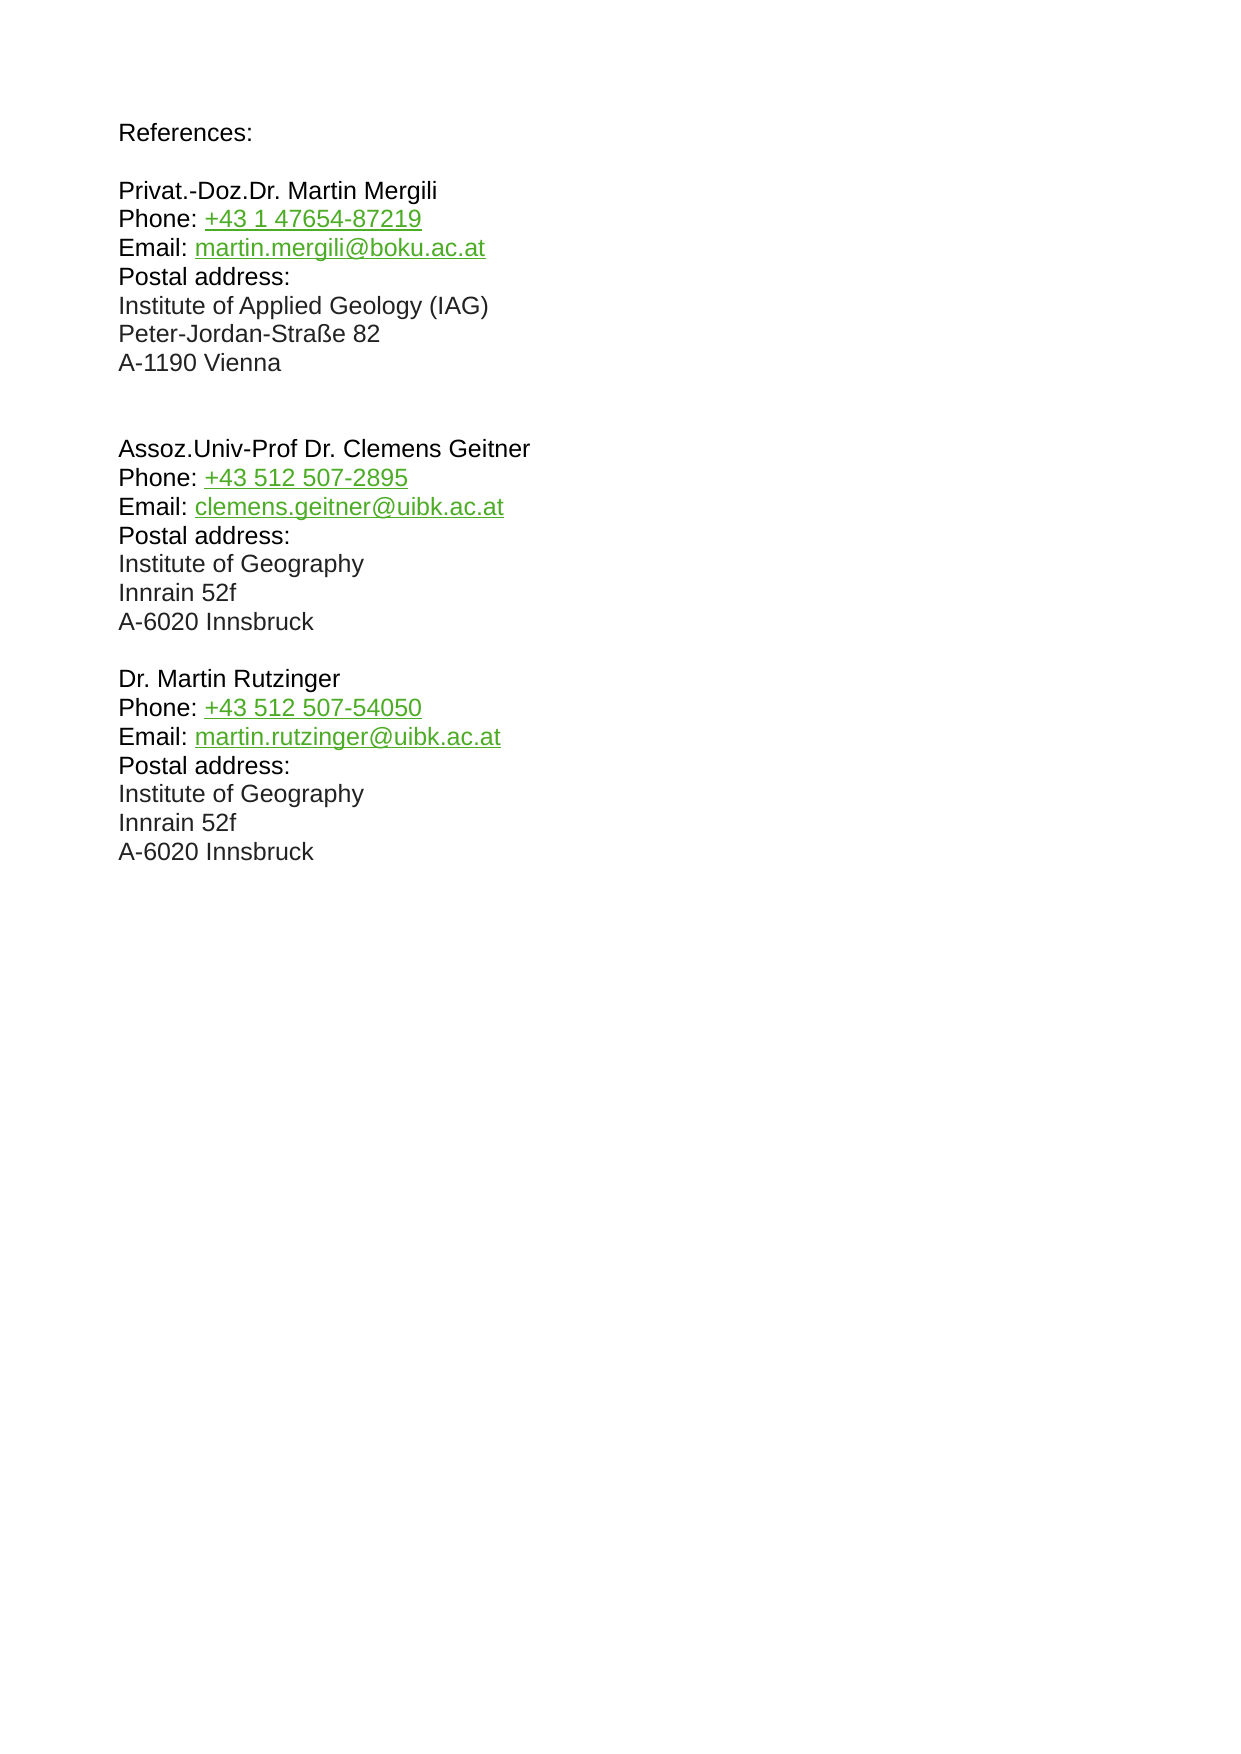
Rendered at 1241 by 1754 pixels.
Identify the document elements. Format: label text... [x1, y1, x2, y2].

text Phone: +43 512 507-54050 [118, 693, 1122, 722]
text Postal address: [118, 262, 1122, 291]
text Postal address: [118, 751, 1122, 779]
text Email: martin.mergili@boku.ac.at [118, 233, 1122, 262]
text Phone: +43 512 507-2895 [118, 463, 1122, 492]
text Dr. Martin Rutzinger [118, 664, 1122, 693]
text Institute of Geography Innrain 52f A-6020 Innsbruck [118, 779, 1122, 866]
text Email: martin.rutzinger@uibk.ac.at [118, 722, 1122, 751]
text Institute of Applied Geology (IAG) Peter-Jordan-Straße 82 A-1190 Vienna [118, 291, 1122, 377]
text Email: clemens.geitner@uibk.ac.at [118, 492, 1122, 521]
text Privat.-Doz.Dr. Martin Mergili [118, 176, 1122, 204]
text References: [118, 118, 1122, 147]
text Institute of Geography Innrain 52f A-6020 Innsbruck [118, 549, 1122, 636]
text Postal address: [118, 521, 1122, 549]
text Assoz.Univ-Prof Dr. Clemens Geitner [118, 434, 1122, 463]
text Phone: +43 1 47654-87219 [118, 204, 1122, 233]
